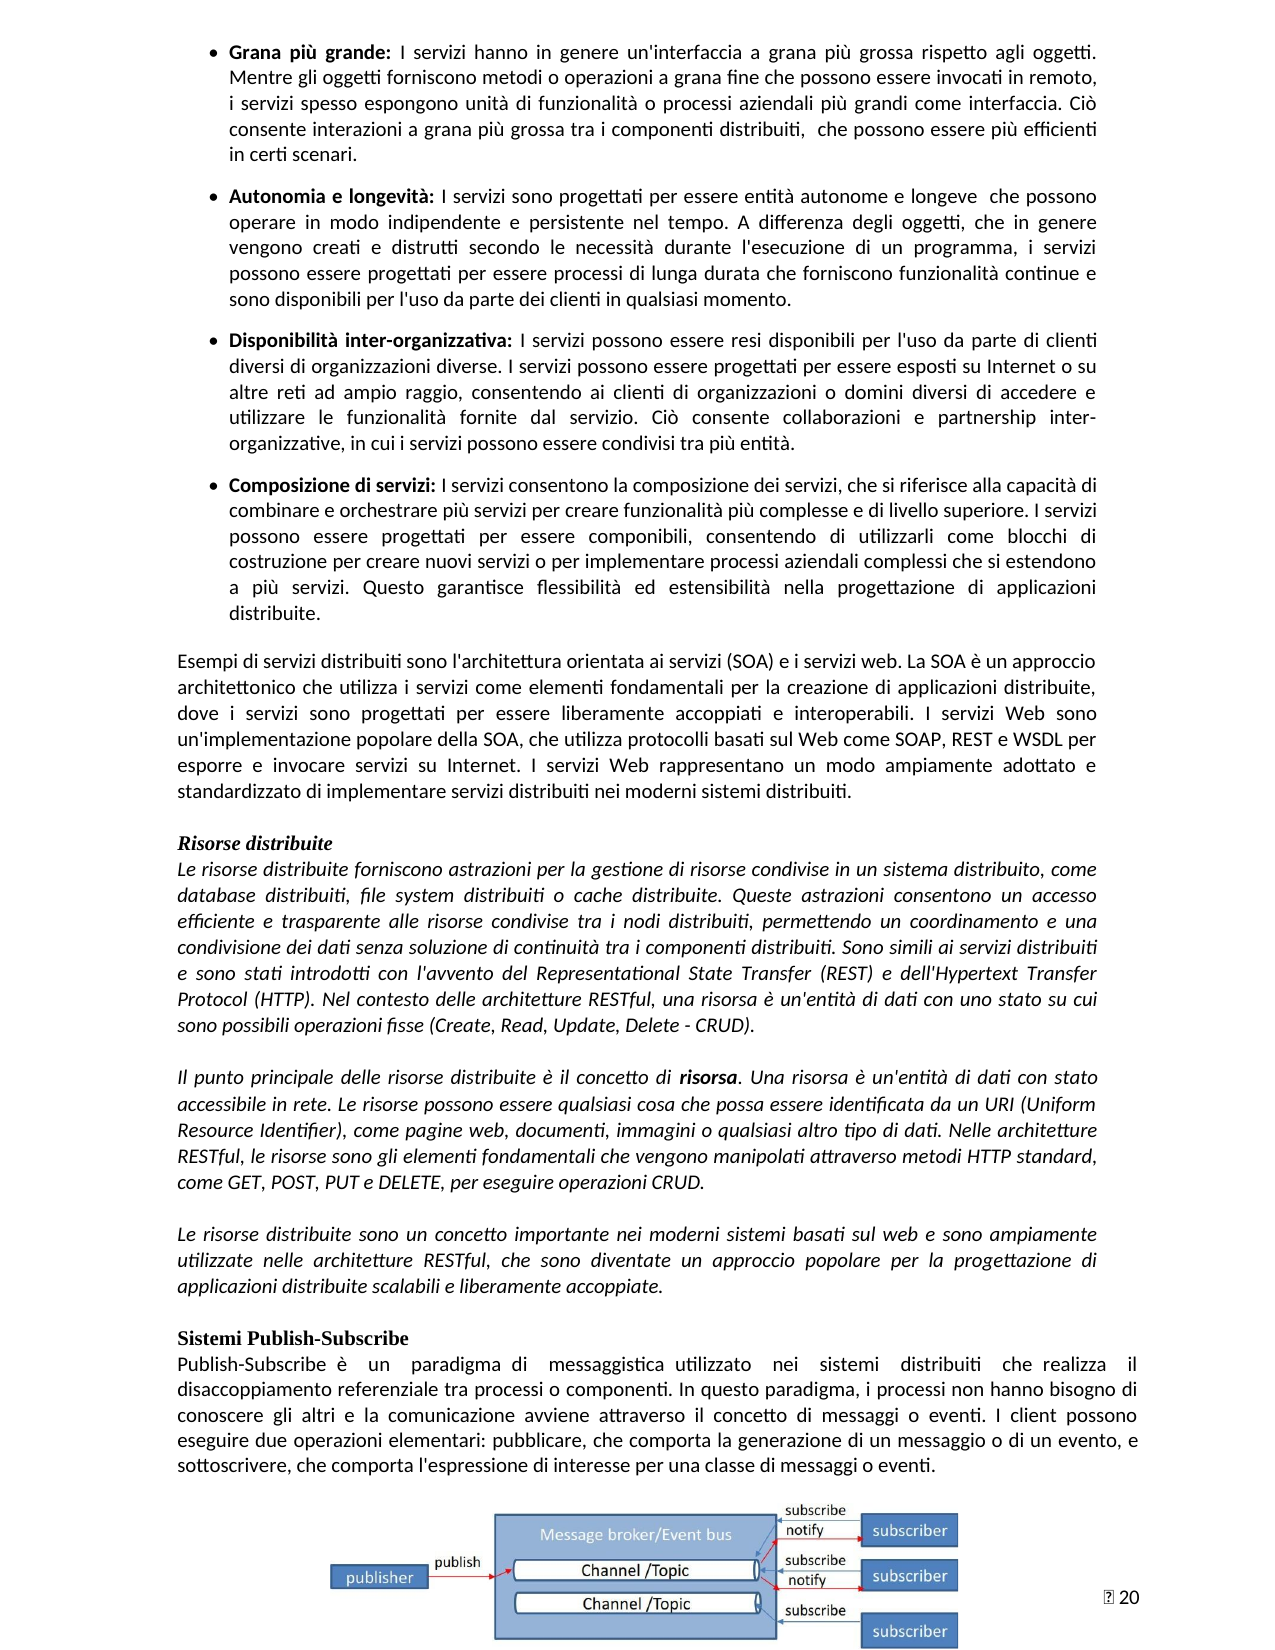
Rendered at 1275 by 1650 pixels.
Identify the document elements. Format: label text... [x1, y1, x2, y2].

subtitle Risorse distribuite [177, 831, 1139, 855]
text Publish-Subscribe è un paradigma di messaggistica utilizzato nei sistemi distribuiti che realizza il disaccoppiamento referenziale tra processi o componenti. In questo paradigma, i processi non hanno bisogno di conoscere gli altri e la comunicazione avviene attraverso il concetto di messaggi o eventi. I client possono eseguire due operazioni elementari: pubblicare, che comporta la generazione di un messaggio o di un evento, e sottoscrivere, che comporta l'espressione di interesse per una classe di messaggi o eventi. [177, 1351, 1139, 1478]
text Le risorse distribuite forniscono astrazioni per la gestione di risorse condivise in un sistema distribuito, come database distribuiti, file system distribuiti o cache distribuite. Queste astrazioni consentono un accesso efficiente e trasparente alle risorse condivise tra i nodi distribuiti, permettendo un coordinamento e una condivisione dei dati senza soluzione di continuità tra i componenti distribuiti. Sono simili ai servizi distribuiti e sono stati introdotti con l'avvento del Representational State Transfer (REST) e dell'Hypertext Transfer Protocol (HTTP). Nel contesto delle architetture RESTful, una risorsa è un'entità di dati con uno stato su cui sono possibili operazioni fisse (Create, Read, Update, Delete - CRUD). [177, 856, 1099, 1038]
text Le risorse distribuite sono un concetto importante nei moderni sistemi basati sul web e sono ampiamente utilizzate nelle architetture RESTful, che sono diventate un approccio popolare per la progettazione di applicazioni distribuite scalabili e liberamente accoppiate. [177, 1221, 1098, 1299]
list Disponibilità inter-organizzativa: I servizi possono essere resi disponibili per l'uso da parte di clienti diversi di organizzazioni diverse. I servizi possono essere progettati per essere esposti su Internet o su altre reti ad ampio raggio, consentendo ai clienti di organizzazioni o domini diversi di accedere e utilizzare le funzionalità fornite dal servizio. Ciò consente collaborazioni e partnership inter-organizzative, in cui i servizi possono essere condivisi tra più entità. [208, 328, 1098, 456]
list Composizione di servizi: I servizi consentono la composizione dei servizi, che si riferisce alla capacità di combinare e orchestrare più servizi per creare funzionalità più complesse e di livello superiore. I servizi possono essere progettati per essere componibili, consentendo di utilizzarli come blocchi di costruzione per creare nuovi servizi o per implementare processi aziendali complessi che si estendono a più servizi. Questo garantisce flessibilità ed estensibilità nella progettazione di applicazioni distribuite. [208, 472, 1098, 625]
list Grana più grande: I servizi hanno in genere un'interfaccia a grana più grossa rispetto agli oggetti. Mentre gli oggetti forniscono metodi o operazioni a grana fine che possono essere invocati in remoto, i servizi spesso espongono unità di funzionalità o processi aziendali più grandi come interfaccia. Ciò consente interazioni a grana più grossa tra i componenti distribuiti, che possono essere più efficienti in certi scenari. [208, 39, 1098, 167]
text Esempi di servizi distribuiti sono l'architettura orientata ai servizi (SOA) e i servizi web. La SOA è un approccio architettonico che utilizza i servizi come elementi fondamentali per la creazione di applicazioni distribuite, dove i servizi sono progettati per essere liberamente accoppiati e interoperabili. I servizi Web sono un'implementazione popolare della SOA, che utilizza protocolli basati sul Web come SOAP, REST e WSDL per esporre e invocare servizi su Internet. I servizi Web rappresentano un modo ampiamente adottato e standardizzato di implementare servizi distribuiti nei moderni sistemi distribuiti. [177, 648, 1098, 804]
list Autonomia e longevità: I servizi sono progettati per essere entità autonome e longeve che possono operare in modo indipendente e persistente nel tempo. A differenza degli oggetti, che in genere vengono creati e distrutti secondo le necessità durante l'esecuzione di un programma, i servizi possono essere progettati per essere processi di lunga durata che forniscono funzionalità continue e sono disponibili per l'uso da parte dei clienti in qualsiasi momento. [208, 183, 1098, 311]
subtitle Sistemi Publish-Subscribe [177, 1326, 1139, 1350]
text Il punto principale delle risorse distribuite è il concetto di risorsa. Una risorsa è un'entità di dati con stato accessibile in rete. Le risorse possono essere qualsiasi cosa che possa essere identificata da un URI (Uniform Resource Identifier), come pagine web, documenti, immagini o qualsiasi altro tipo di dati. Nelle architetture RESTful, le risorse sono gli elementi fondamentali che vengono manipolati attraverso metodi HTTP standard, come GET, POST, PUT e DELETE, per eseguire operazioni CRUD. [177, 1064, 1099, 1194]
picture [330, 1503, 959, 1649]
